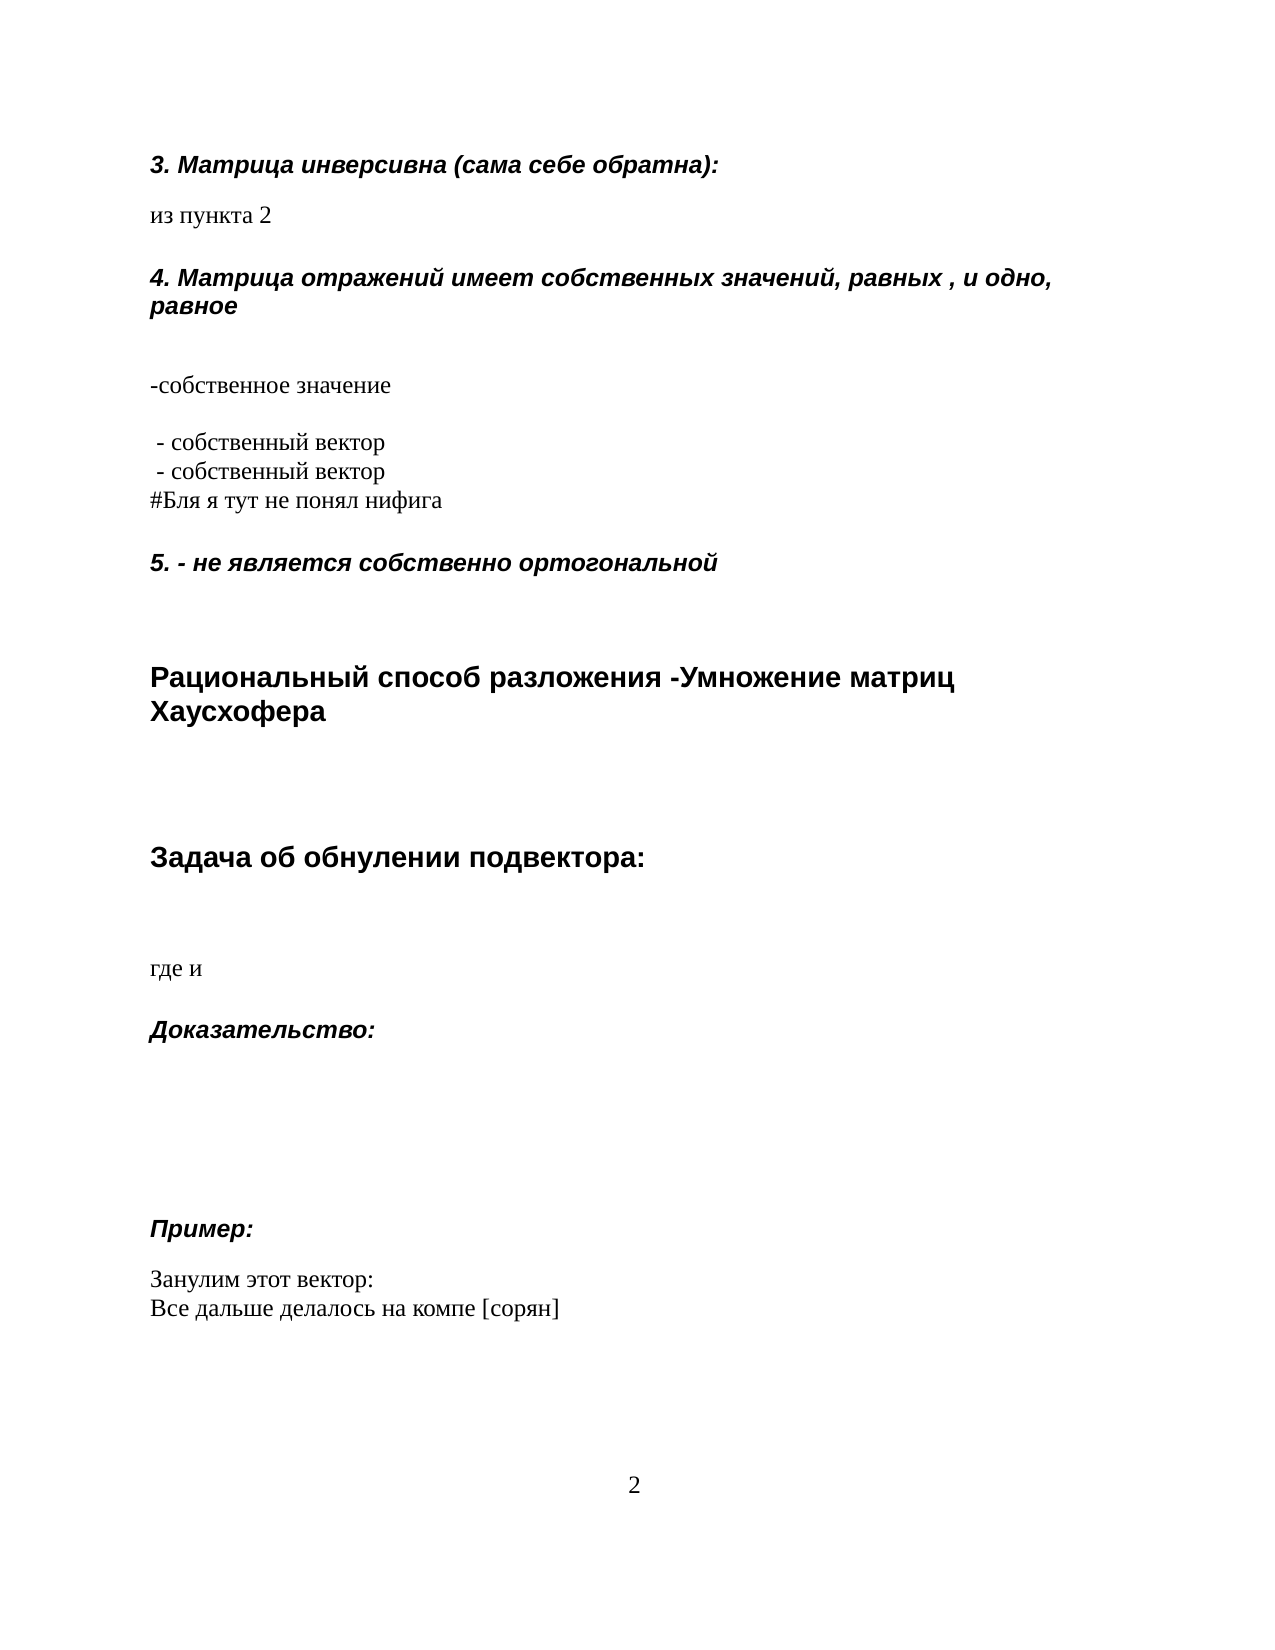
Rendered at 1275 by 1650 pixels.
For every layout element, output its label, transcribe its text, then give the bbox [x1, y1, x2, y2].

text где и [150, 895, 1125, 982]
text из пункта 2 [150, 200, 1125, 229]
subtitle Задача об обнулении подвектора: [150, 840, 1125, 874]
subtitle 5. - не является собственно ортогональной [150, 548, 1125, 576]
subtitle 3. Матрица инверсивна (сама себе обратна): [150, 150, 1125, 178]
text Занулим этот вектор: Все дальше делалось на компе [сорян] [150, 1264, 1125, 1322]
subtitle 4. Матрица отражений имеет собственных значений, равных , и одно, равное [150, 263, 1125, 320]
subtitle Пример: [150, 1214, 1125, 1243]
text -собственное значение - собственный вектор - собственный вектор #Бля я тут не понял нифига [150, 341, 1125, 514]
subtitle Рациональный способ разложения -Умножение матриц Хаусхофера [150, 660, 1125, 727]
subtitle Доказательство: [150, 1016, 1125, 1044]
